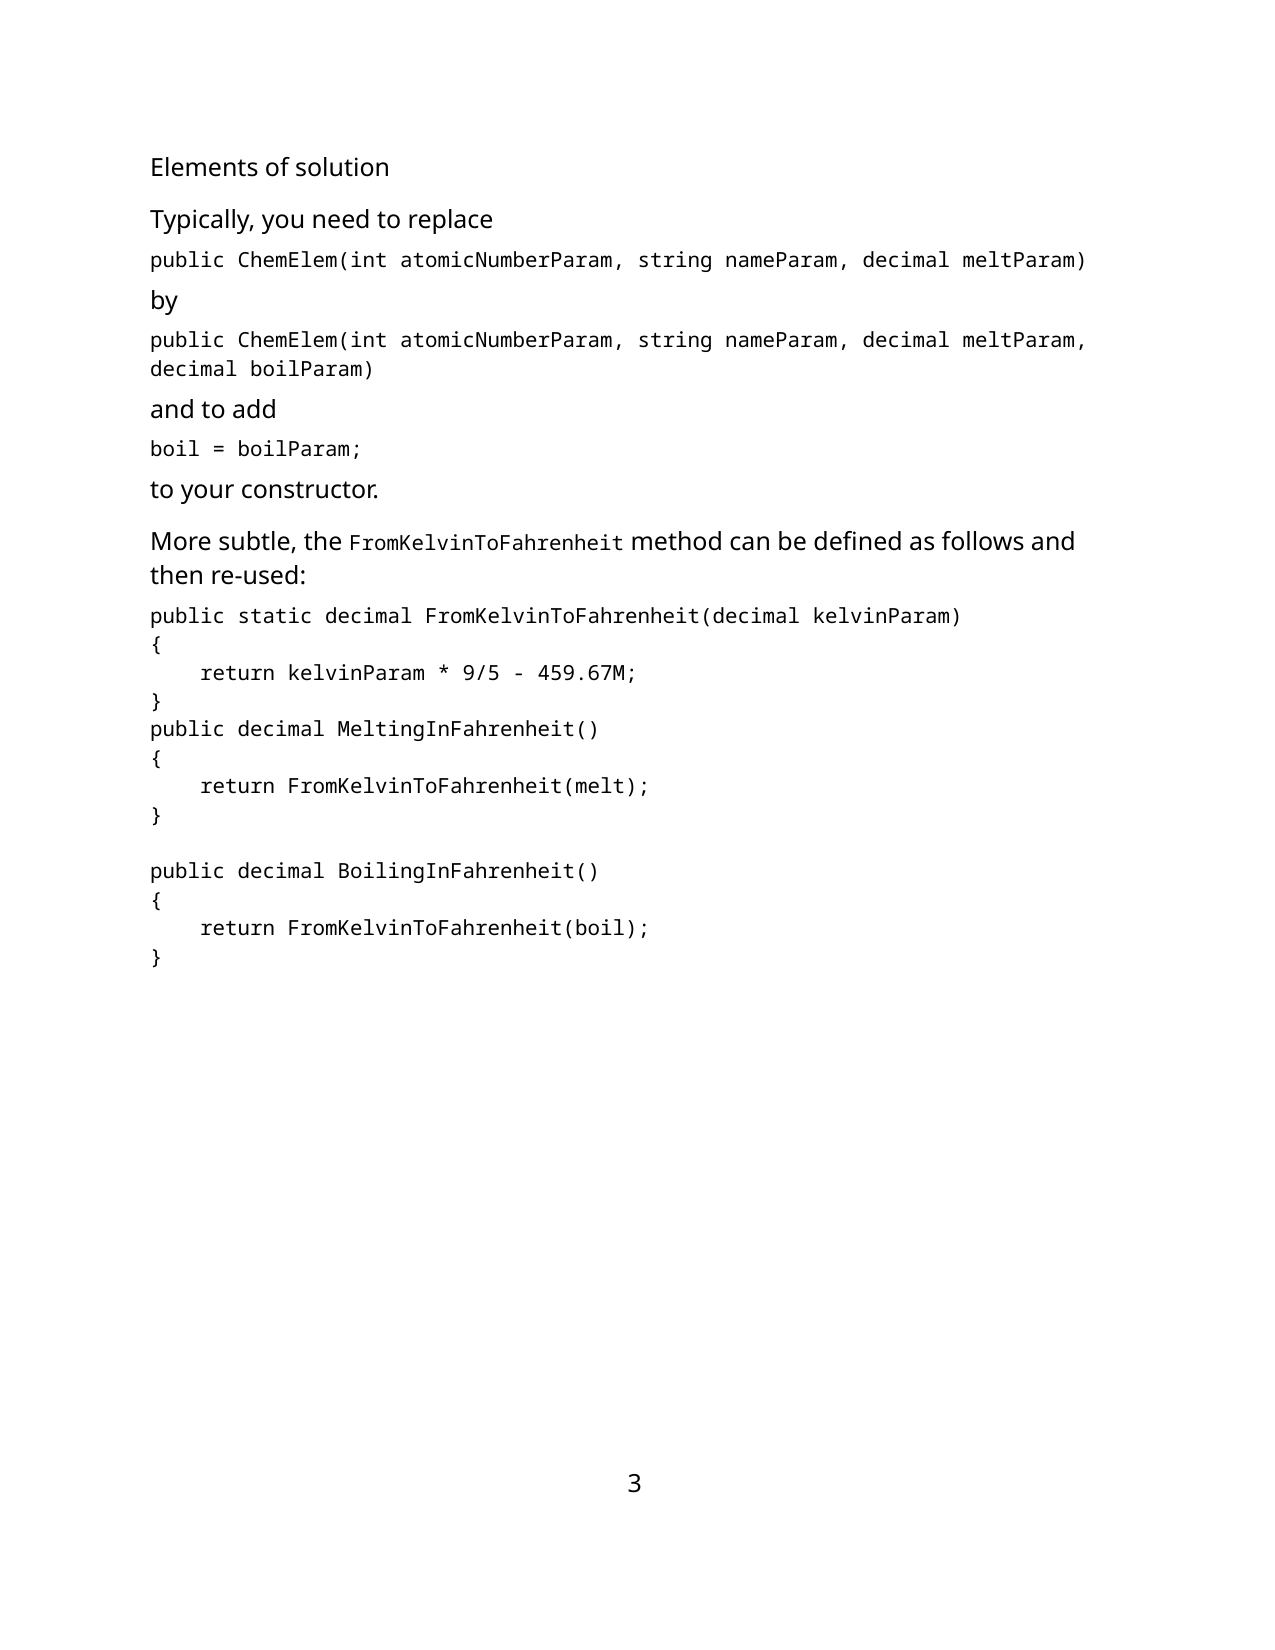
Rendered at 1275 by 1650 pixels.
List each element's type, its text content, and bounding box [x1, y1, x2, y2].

text { [150, 743, 1125, 771]
text } [150, 800, 1125, 828]
text return FromKelvinToFahrenheit(boil); [150, 913, 1125, 942]
text boil = boilParam; [150, 434, 1125, 463]
text } [150, 686, 1125, 714]
text { [150, 629, 1125, 658]
text public decimal MeltingInFahrenheit() [150, 714, 1125, 743]
text public static decimal FromKelvinToFahrenheit(decimal kelvinParam) [150, 601, 1125, 629]
text More subtle, the FromKelvinToFahrenheit method can be defined as follows and then re-used: [150, 524, 1125, 592]
text } [150, 942, 1125, 970]
text return kelvinParam * 9/5 - 459.67M; [150, 658, 1125, 686]
text to your constructor. [150, 472, 1125, 506]
text public ChemElem(int atomicNumberParam, string nameParam, decimal meltParam, decimal boilParam) [150, 325, 1125, 382]
text Elements of solution [150, 150, 1125, 184]
text public ChemElem(int atomicNumberParam, string nameParam, decimal meltParam) [150, 245, 1125, 273]
text return FromKelvinToFahrenheit(melt); [150, 771, 1125, 800]
text and to add [150, 391, 1125, 425]
text by [150, 282, 1125, 316]
text { [150, 885, 1125, 913]
text public decimal BoilingInFahrenheit() [150, 857, 1125, 885]
text Typically, you need to replace [150, 202, 1125, 236]
